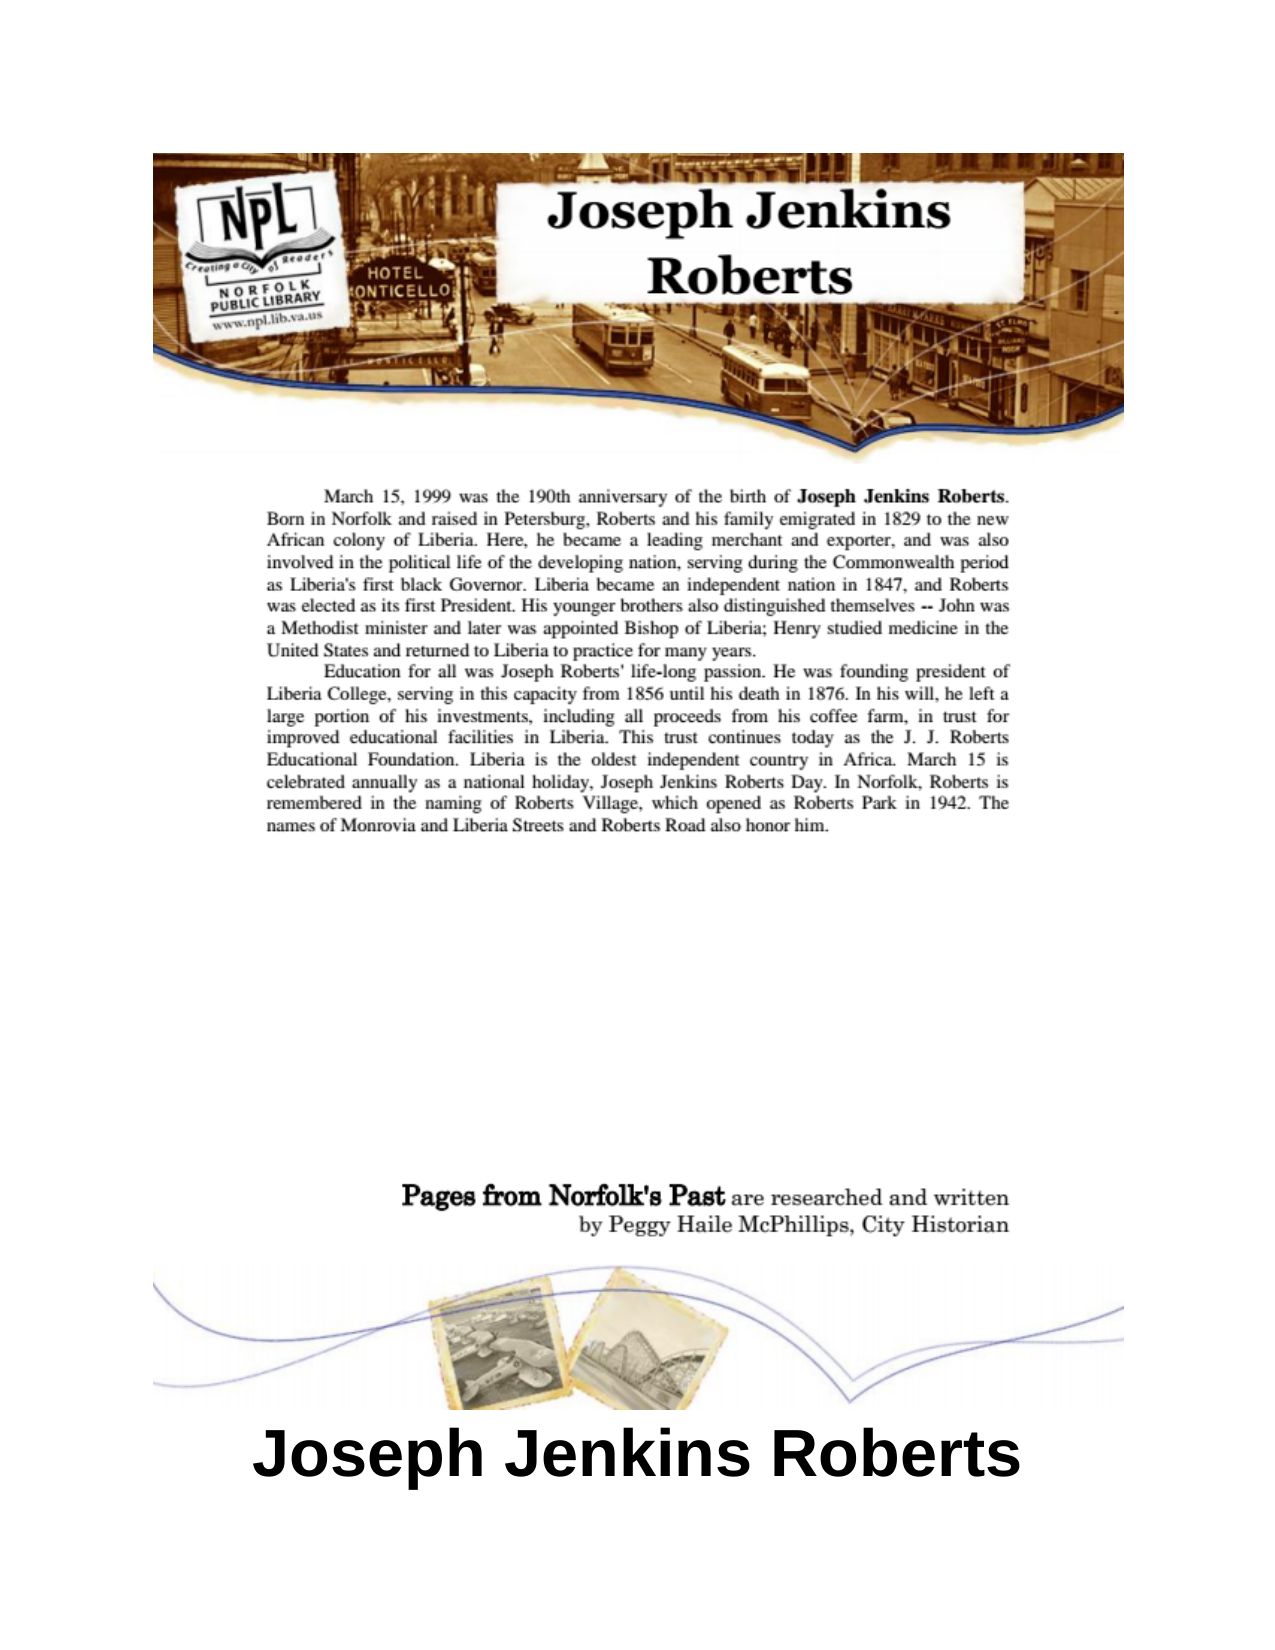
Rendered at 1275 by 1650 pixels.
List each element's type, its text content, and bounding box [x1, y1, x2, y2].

text Joseph Jenkins Roberts [150, 1416, 1125, 1491]
picture [153, 153, 1124, 1410]
